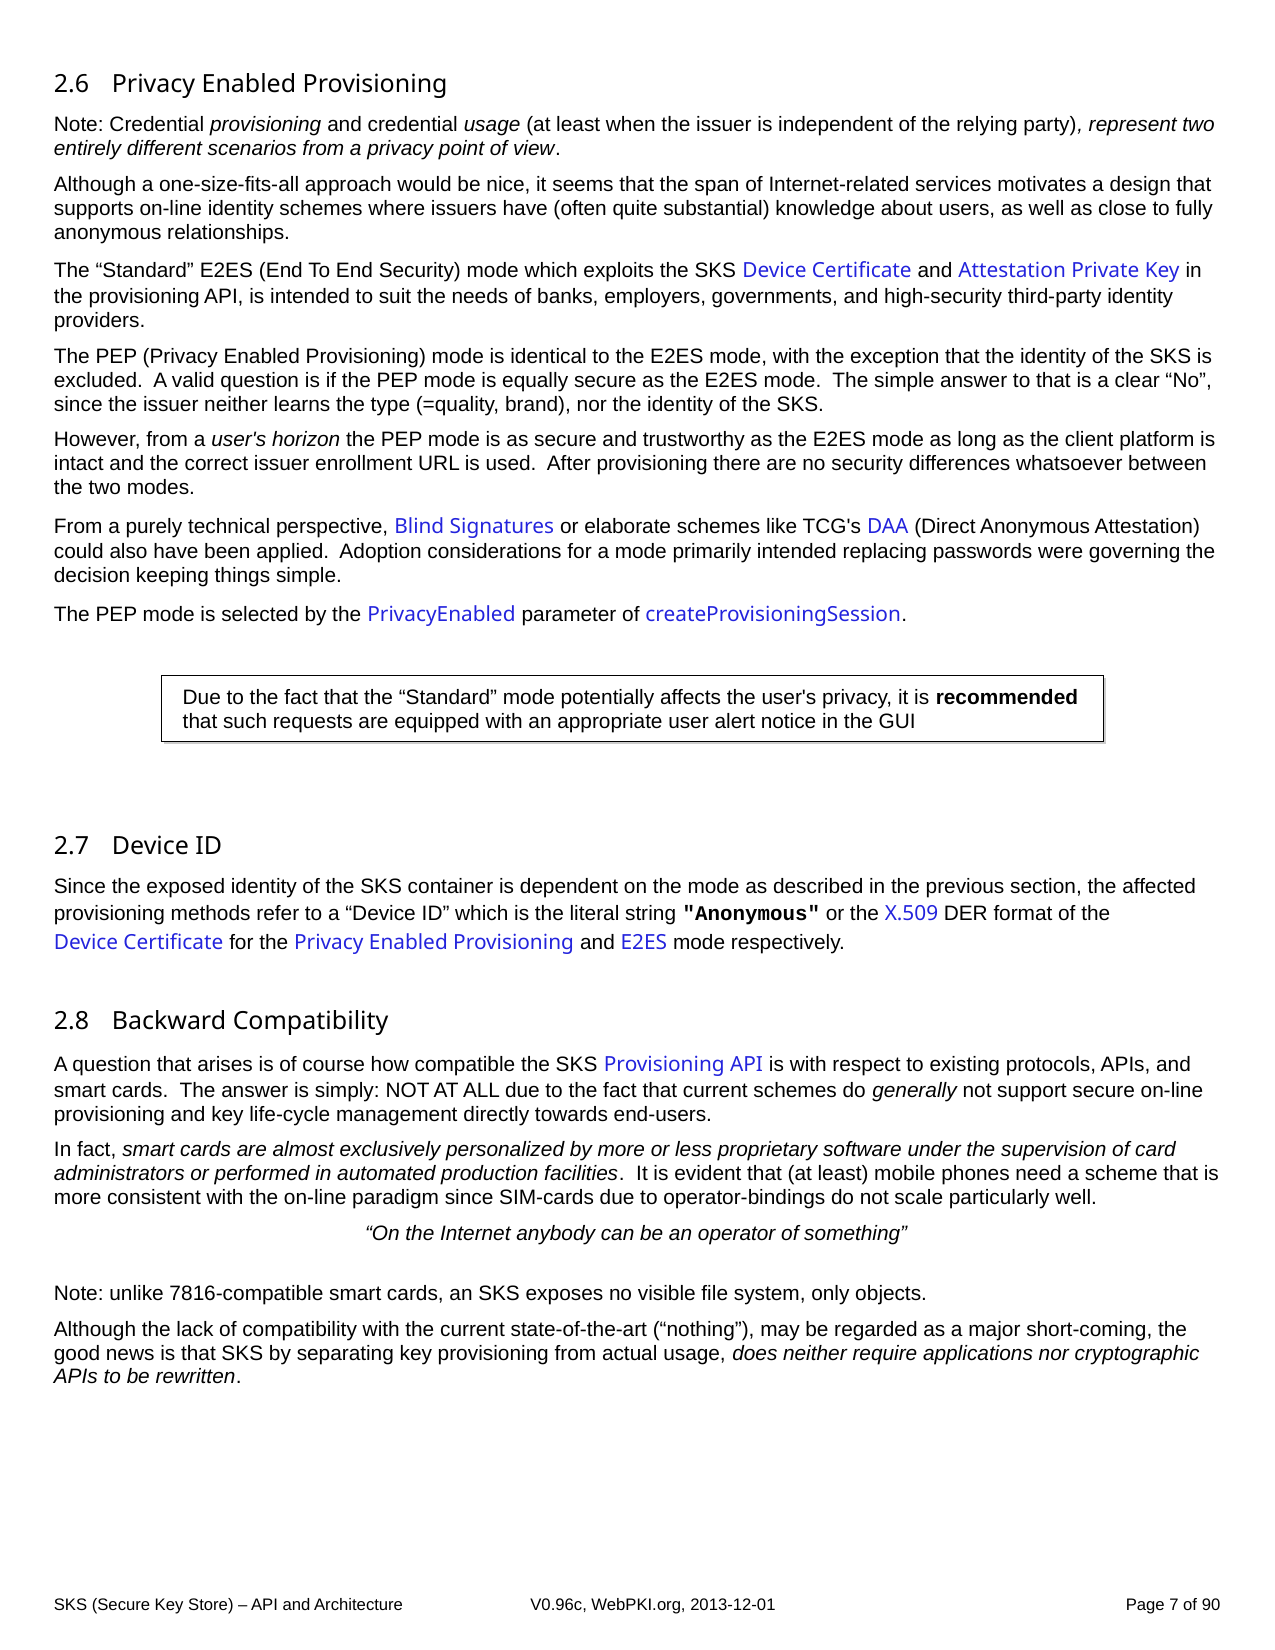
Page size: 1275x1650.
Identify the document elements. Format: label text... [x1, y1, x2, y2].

text From a purely technical perspective, Blind Signatures or elaborate schemes like TCG's DAA (Direct Anonymous Attestation) could also have been applied. Adoption considerations for a mode primarily intended replacing passwords were governing the decision keeping things simple. [54, 511, 1221, 587]
text Since the exposed identity of the SKS container is dependent on the mode as described in the previous section, the affected provisioning methods refer to a “Device ID” which is the literal string "Anonymous" or the X.509 DER format of the Device Certificate for the Privacy Enabled Provisioning and E2ES mode respectively. [54, 874, 1221, 955]
text Although a one-size-fits-all approach would be nice, it seems that the span of Internet-related services motivates a design that supports on-line identity schemes where issuers have (often quite substantial) knowledge about users, as well as close to fully anonymous relationships. [54, 172, 1221, 244]
text “On the Internet anybody can be an operator of something” [54, 1221, 1221, 1269]
text The PEP mode is selected by the PrivacyEnabled parameter of createProvisioningSession. [54, 599, 1221, 627]
text Note: unlike 7816-compatible smart cards, an SKS exposes no visible file system, only objects. [54, 1281, 1221, 1304]
table_header Due to the fact that the “Standard” mode potentially affects the user's privacy, it is recommended that such requests are equipped with an appropriate user alert notice in the GUI [162, 676, 1103, 741]
text Although the lack of compatibility with the current state-of-the-art (“nothing”), may be regarded as a major short-coming, the good news is that SKS by separating key provisioning from actual usage, does neither require applications nor cryptographic APIs to be rewritten. [54, 1316, 1221, 1388]
subtitle Privacy Enabled Provisioning [54, 66, 1221, 100]
subtitle Device ID [54, 828, 1221, 862]
text The PEP (Privacy Enabled Provisioning) mode is identical to the E2ES mode, with the exception that the identity of the SKS is excluded. A valid question is if the PEP mode is equally secure as the E2ES mode. The simple answer to that is a clear “No”, since the issuer neither learns the type (=quality, brand), nor the identity of the SKS. [54, 344, 1221, 416]
text A question that arises is of course how compatible the SKS Provisioning API is with respect to existing protocols, APIs, and smart cards. The answer is simply: NOT AT ALL due to the fact that current schemes do generally not support secure on-line provisioning and key life-cycle management directly towards end-users. [54, 1049, 1221, 1126]
text Note: Credential provisioning and credential usage (at least when the issuer is independent of the relying party), represent two entirely different scenarios from a privacy point of view. [54, 112, 1221, 160]
text However, from a user's horizon the PEP mode is as secure and trustworthy as the E2ES mode as long as the client platform is intact and the correct issuer enrollment URL is used. After provisioning there are no security differences whatsoever between the two modes. [54, 427, 1221, 499]
text In fact, smart cards are almost exclusively personalized by more or less proprietary software under the supervision of card administrators or performed in automated production facilities. It is evident that (at least) mobile phones need a scheme that is more consistent with the on-line paradigm since SIM-cards due to operator-bindings do not scale particularly well. [54, 1137, 1221, 1209]
text The “Standard” E2ES (End To End Security) mode which exploits the SKS Device Certificate and Attestation Private Key in the provisioning API, is intended to suit the needs of banks, employers, governments, and high-security third-party identity providers. [54, 256, 1221, 332]
subtitle Backward Compatibility [54, 1003, 1221, 1037]
